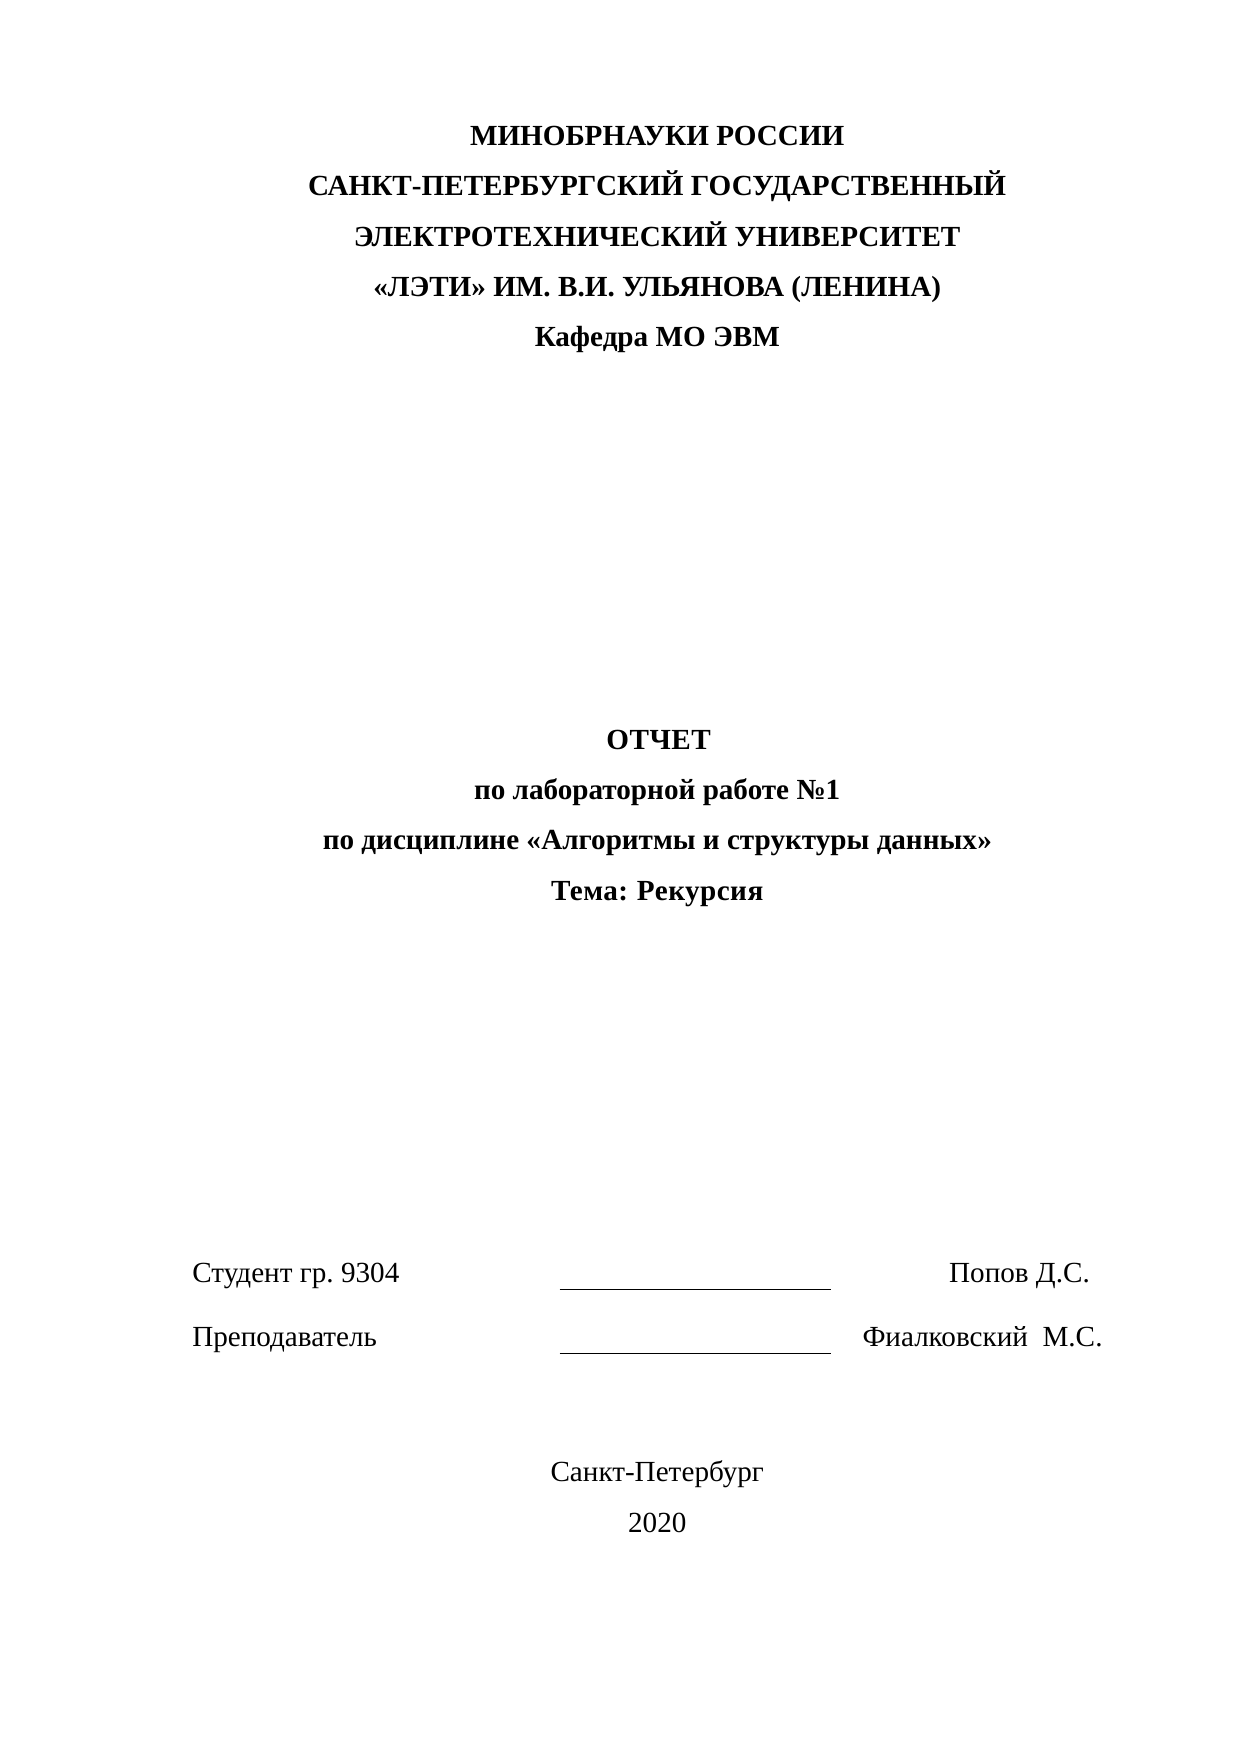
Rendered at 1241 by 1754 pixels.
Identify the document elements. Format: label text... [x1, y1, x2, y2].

text электротехнический университет [118, 219, 1122, 252]
text Тема: Рекурсия [118, 873, 1122, 906]
text по дисциплине «Алгоритмы и структуры данных» [118, 822, 1122, 856]
text Санкт-Петербургский государственный [118, 168, 1122, 202]
text «ЛЭТИ» им. В.И. Ульянова (Ленина) [118, 269, 1122, 303]
table_cell [560, 1290, 831, 1353]
text 2020 [118, 1505, 1122, 1538]
text МИНОБРНАУКИ РОССИИ [118, 118, 1122, 152]
text Кафедра МО ЭВМ [118, 319, 1122, 353]
text по лабораторной работе №1 [118, 772, 1122, 806]
table_header Студент гр. 9304 [107, 1225, 559, 1289]
text отчет [118, 722, 1122, 755]
text Санкт-Петербург [118, 1454, 1122, 1488]
table_cell Преподаватель [107, 1289, 559, 1353]
table_header [560, 1225, 831, 1289]
table_cell Фиалковский М.С. [831, 1289, 1133, 1353]
table_header Попов Д.С. [831, 1225, 1133, 1289]
